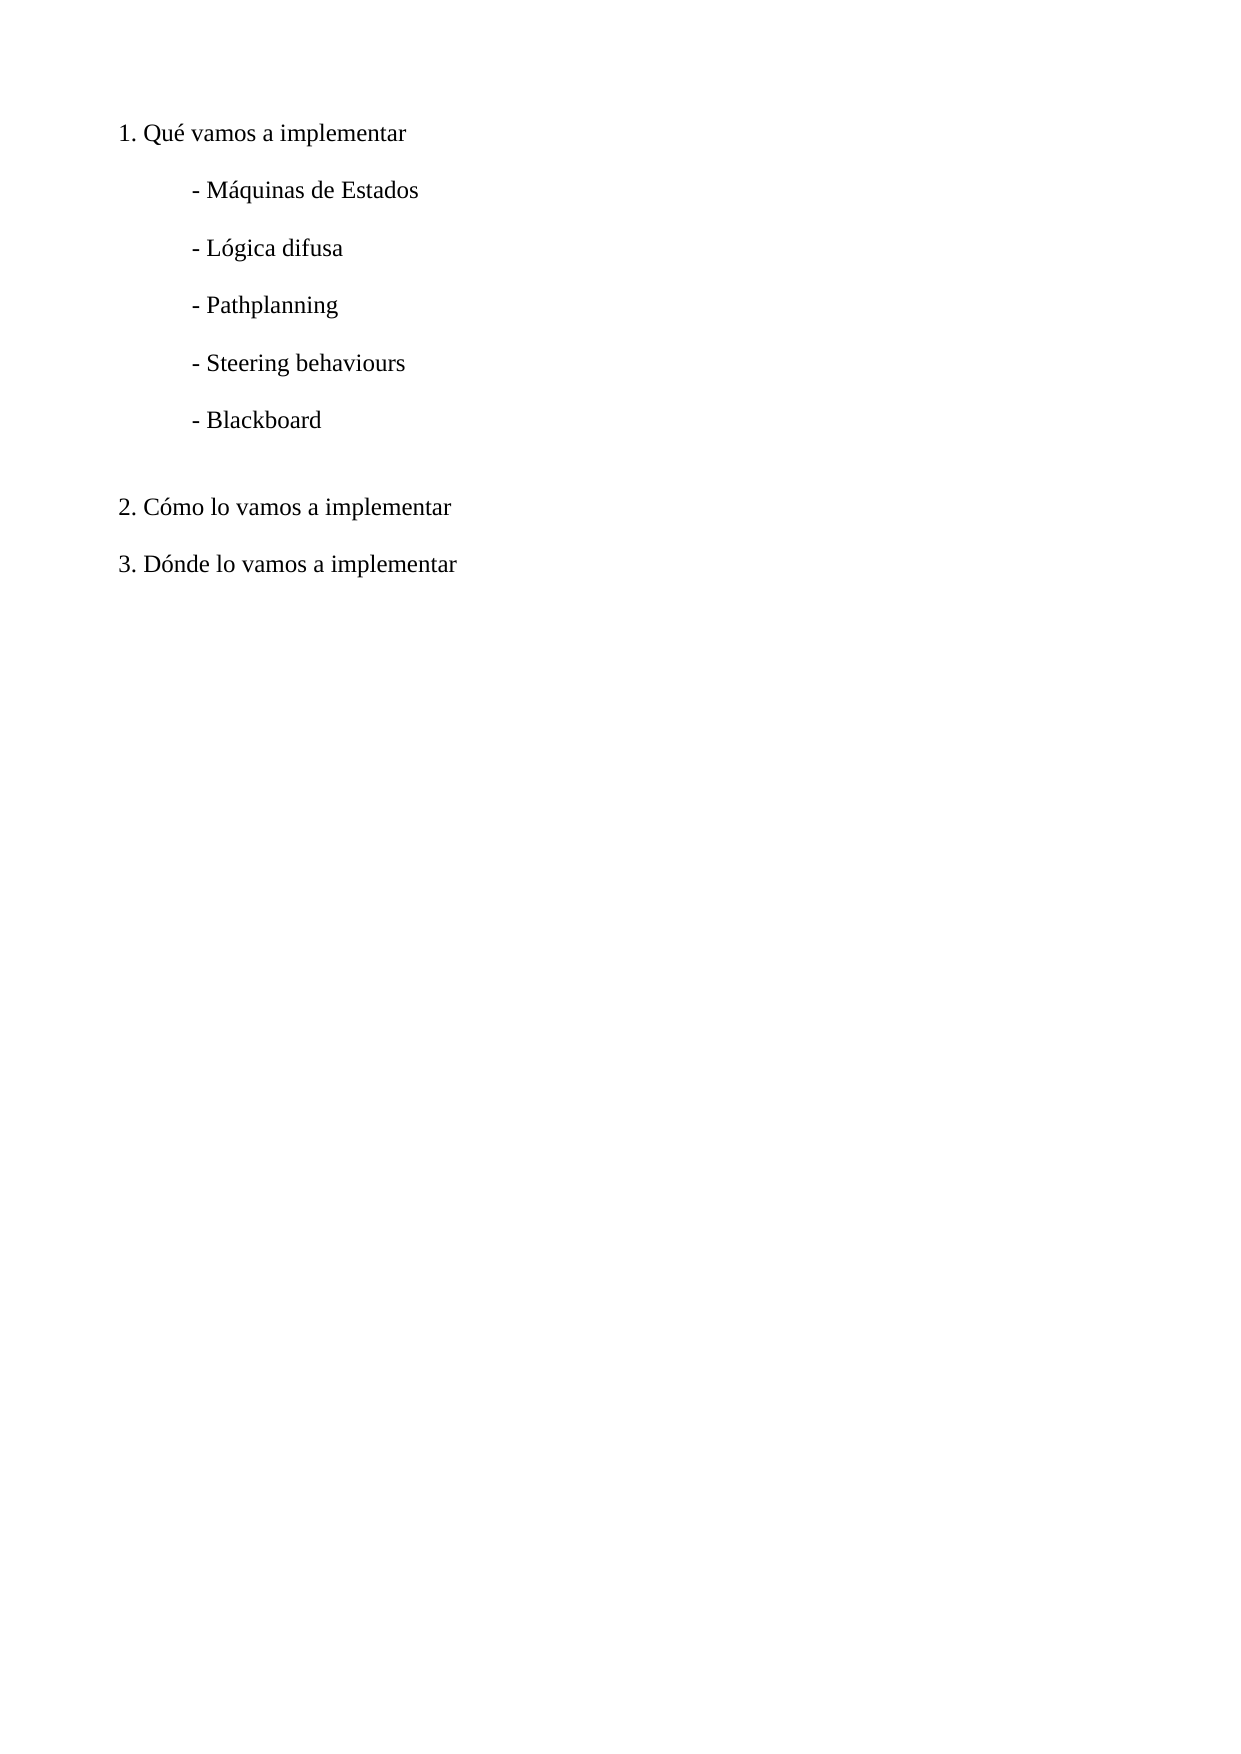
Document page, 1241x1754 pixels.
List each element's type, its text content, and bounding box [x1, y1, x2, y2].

text - Steering behaviours [118, 348, 1122, 377]
text 1. Qué vamos a implementar [118, 118, 1122, 147]
text - Lógica difusa [118, 233, 1122, 262]
text - Máquinas de Estados [118, 176, 1122, 204]
text - Pathplanning [118, 291, 1122, 319]
text 2. Cómo lo vamos a implementar [118, 492, 1122, 521]
text - Blackboard [118, 406, 1122, 434]
text 3. Dónde lo vamos a implementar [118, 549, 1122, 578]
